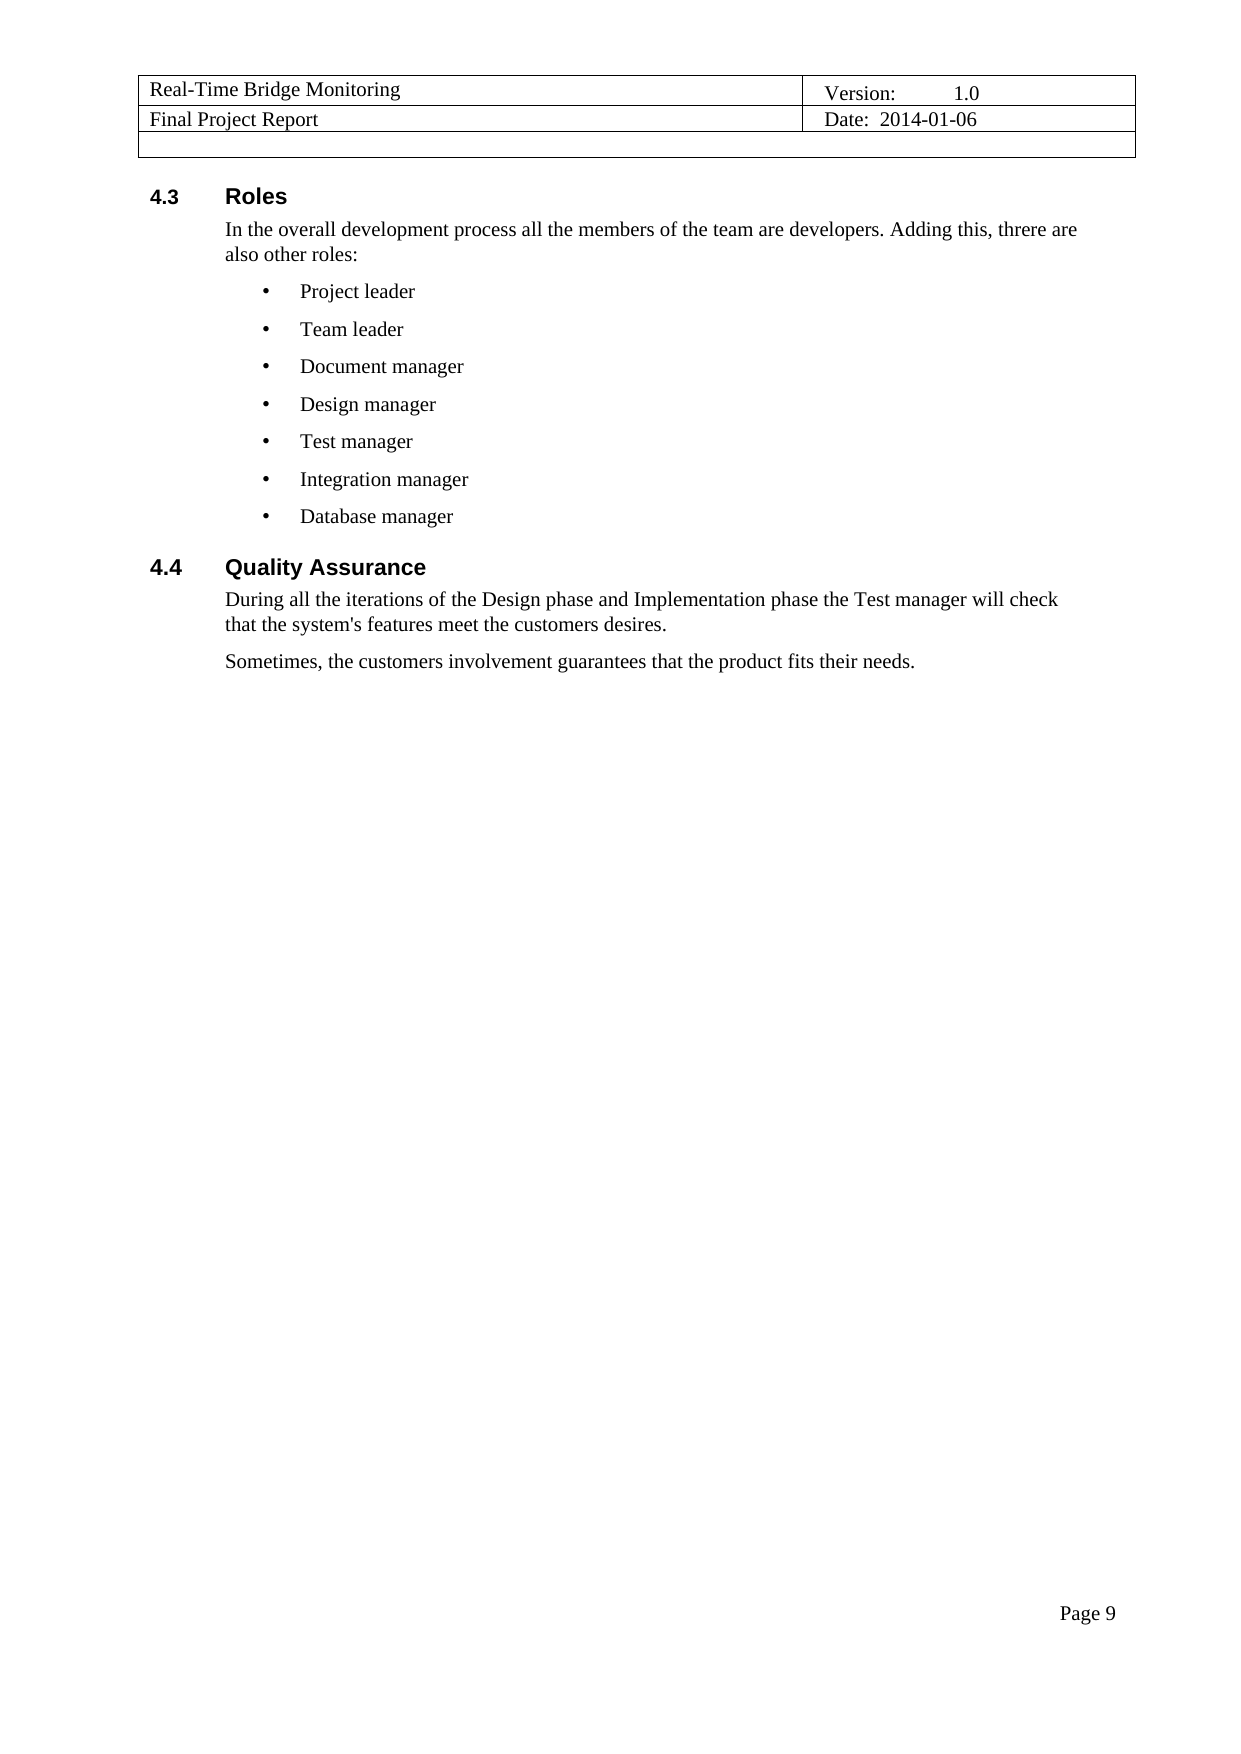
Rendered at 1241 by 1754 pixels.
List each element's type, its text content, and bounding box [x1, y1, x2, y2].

subtitle Quality Assurance [150, 553, 1090, 580]
list Database manager [262, 503, 1090, 528]
subtitle Roles [150, 183, 1090, 210]
text During all the iterations of the Design phase and Implementation phase the Test manager will check that the system's features meet the customers desires. [225, 586, 1090, 636]
list Project leader [262, 278, 1090, 303]
list Document manager [262, 353, 1090, 378]
text In the overall development process all the members of the team are developers. Adding this, threre are also other roles: [225, 216, 1090, 266]
list Integration manager [262, 466, 1090, 491]
text Sometimes, the customers involvement guarantees that the product fits their needs. [225, 648, 1090, 673]
list Test manager [262, 428, 1090, 453]
list Team leader [262, 316, 1090, 341]
list Design manager [262, 391, 1090, 416]
